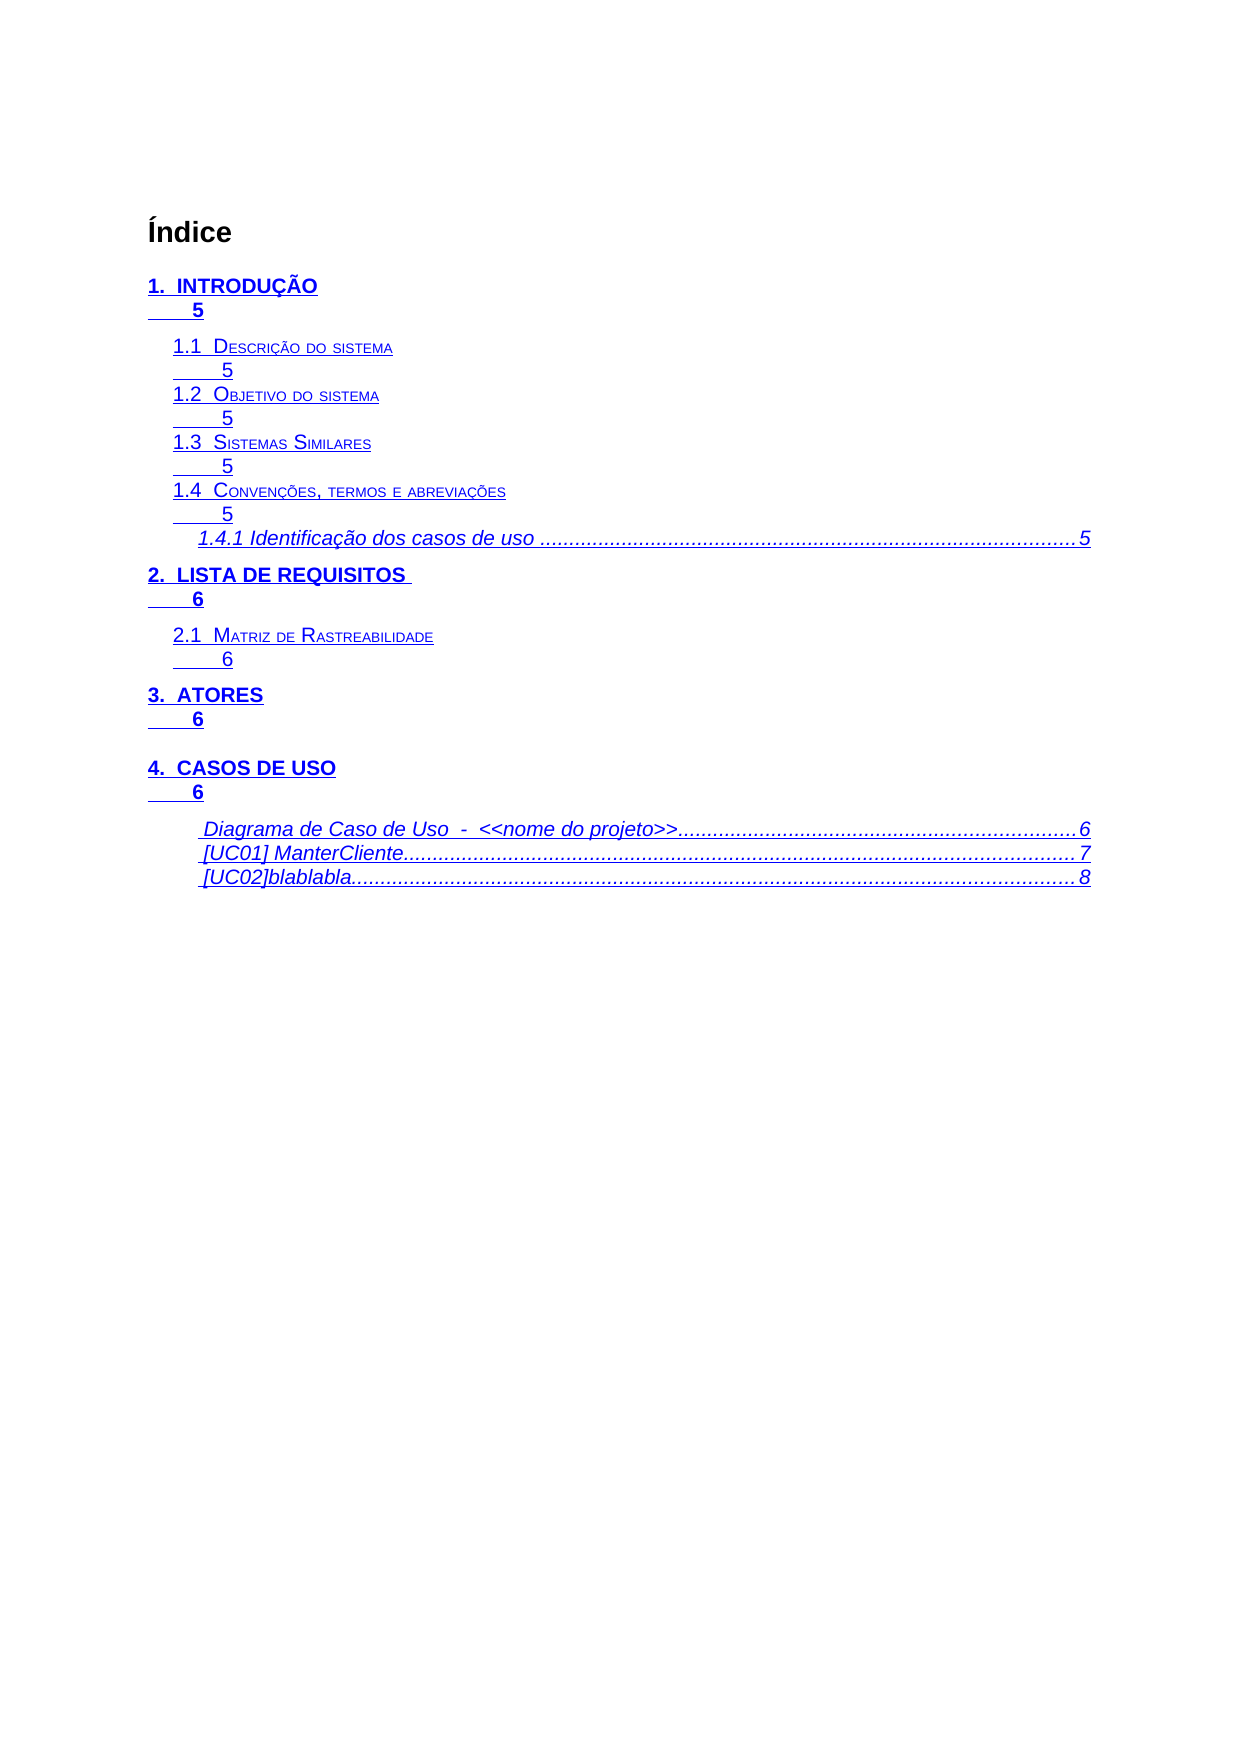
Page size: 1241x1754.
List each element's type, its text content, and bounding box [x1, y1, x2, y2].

text [UC01] ManterCliente 7 [198, 841, 1092, 864]
text 3. Atores 6 [148, 683, 1092, 731]
text 1.4 Convenções, termos e abreviações 5 [173, 478, 1092, 526]
text 1. Introdução 5 [148, 274, 1092, 322]
text 1.3 Sistemas Similares 5 [173, 430, 1092, 478]
text Diagrama de Caso de Uso - <<nome do projeto>> 6 [198, 817, 1092, 841]
text 2.1 Matriz de Rastreabilidade 6 [173, 623, 1092, 671]
text 1.1 Descrição do sistema 5 [173, 334, 1092, 382]
text Índice [148, 215, 1092, 249]
text 2. Lista de Requisitos 6 [148, 562, 1092, 610]
text 1.4.1 Identificação dos casos de uso 5 [198, 526, 1092, 550]
text [UC02]blablabla 8 [198, 864, 1092, 888]
text 4. Casos de Uso 6 [148, 756, 1092, 804]
text 1.2 Objetivo do sistema 5 [173, 382, 1092, 430]
